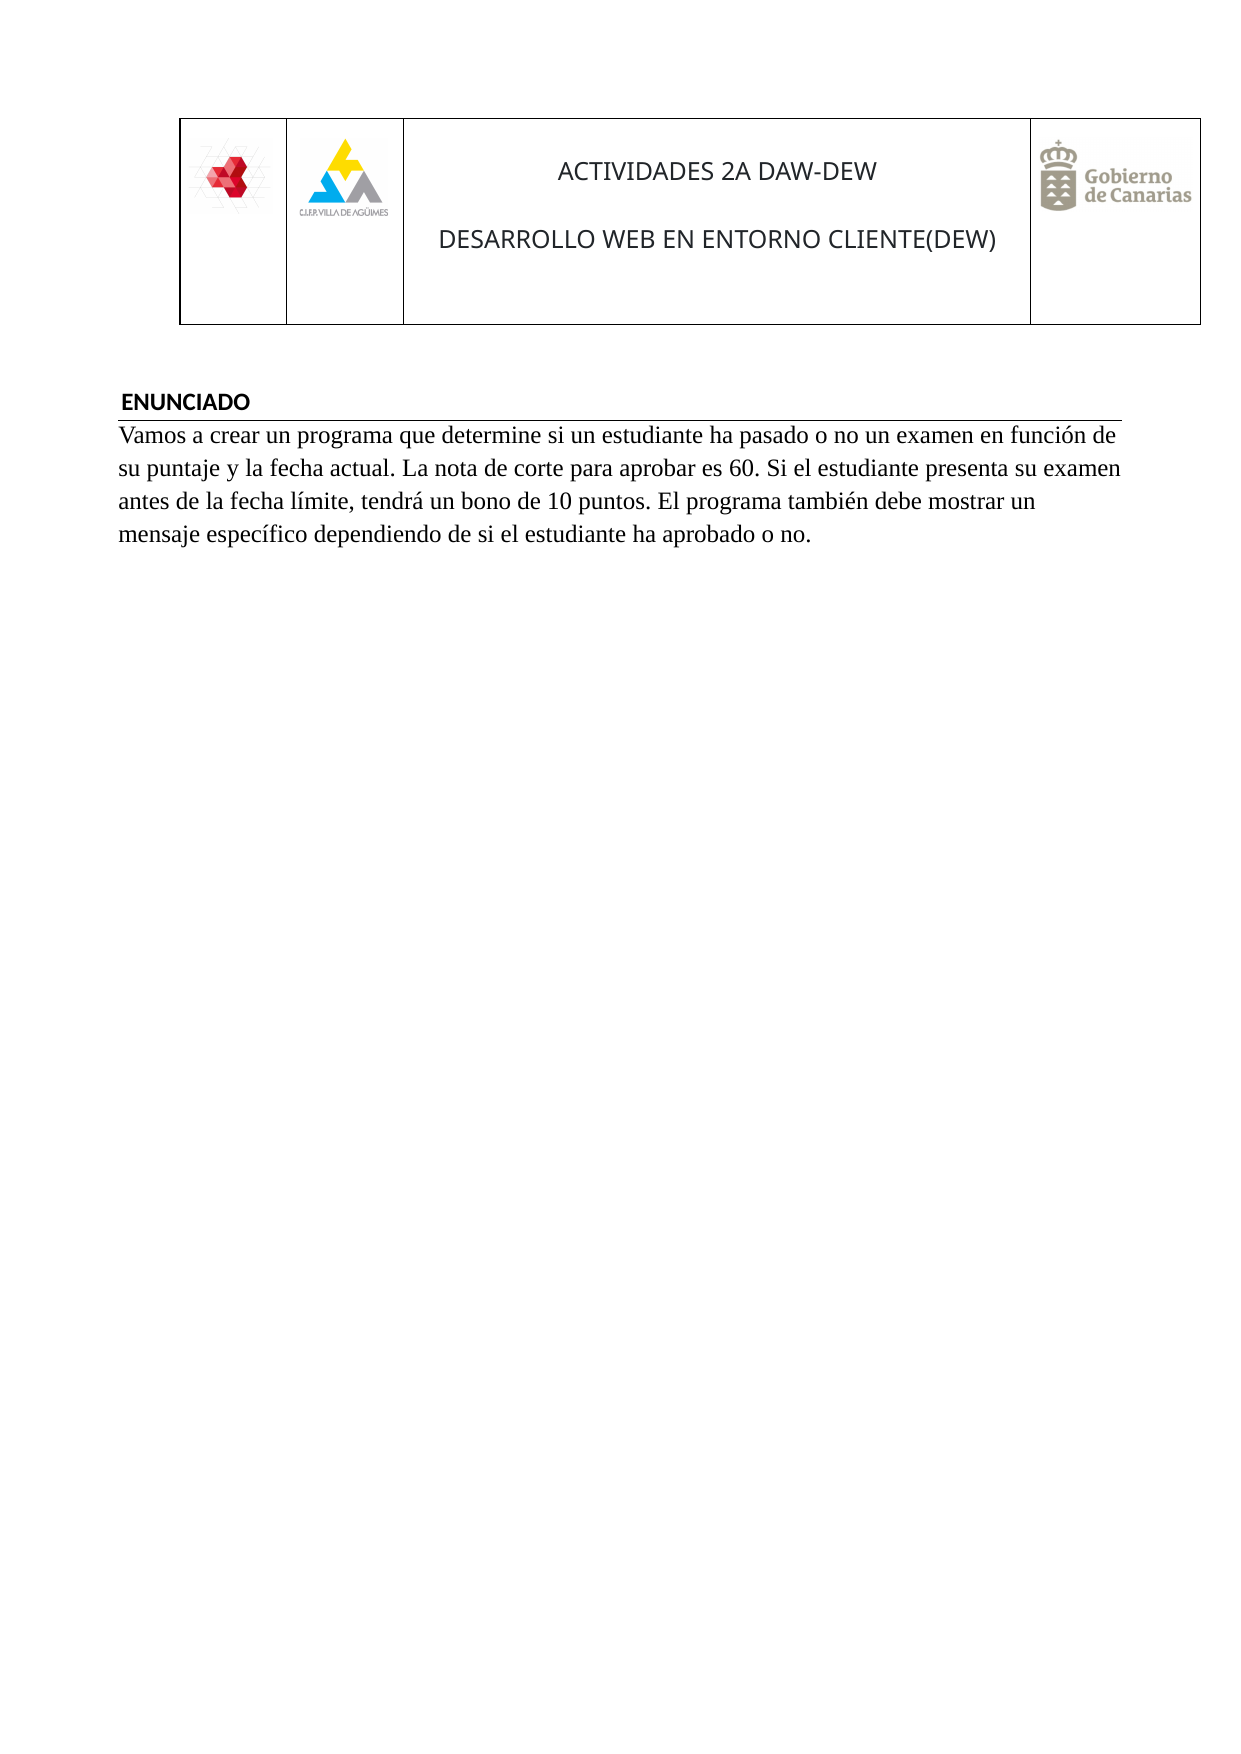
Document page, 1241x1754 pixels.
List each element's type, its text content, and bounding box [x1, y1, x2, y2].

picture [1037, 137, 1193, 212]
picture [299, 138, 389, 217]
text Vamos a crear un programa que determine si un estudiante ha pasado o no un examen en función de su puntaje y la fecha actual. La nota de corte para aprobar es 60. Si el estudiante presenta su examen antes de la fecha límite, tendrá un bono de 10 puntos. El programa también debe mostrar un mensaje específico dependiendo de si el estudiante ha aprobado o no. [118, 421, 1122, 548]
text ENUNCIADO [118, 384, 1122, 420]
picture [187, 138, 273, 214]
